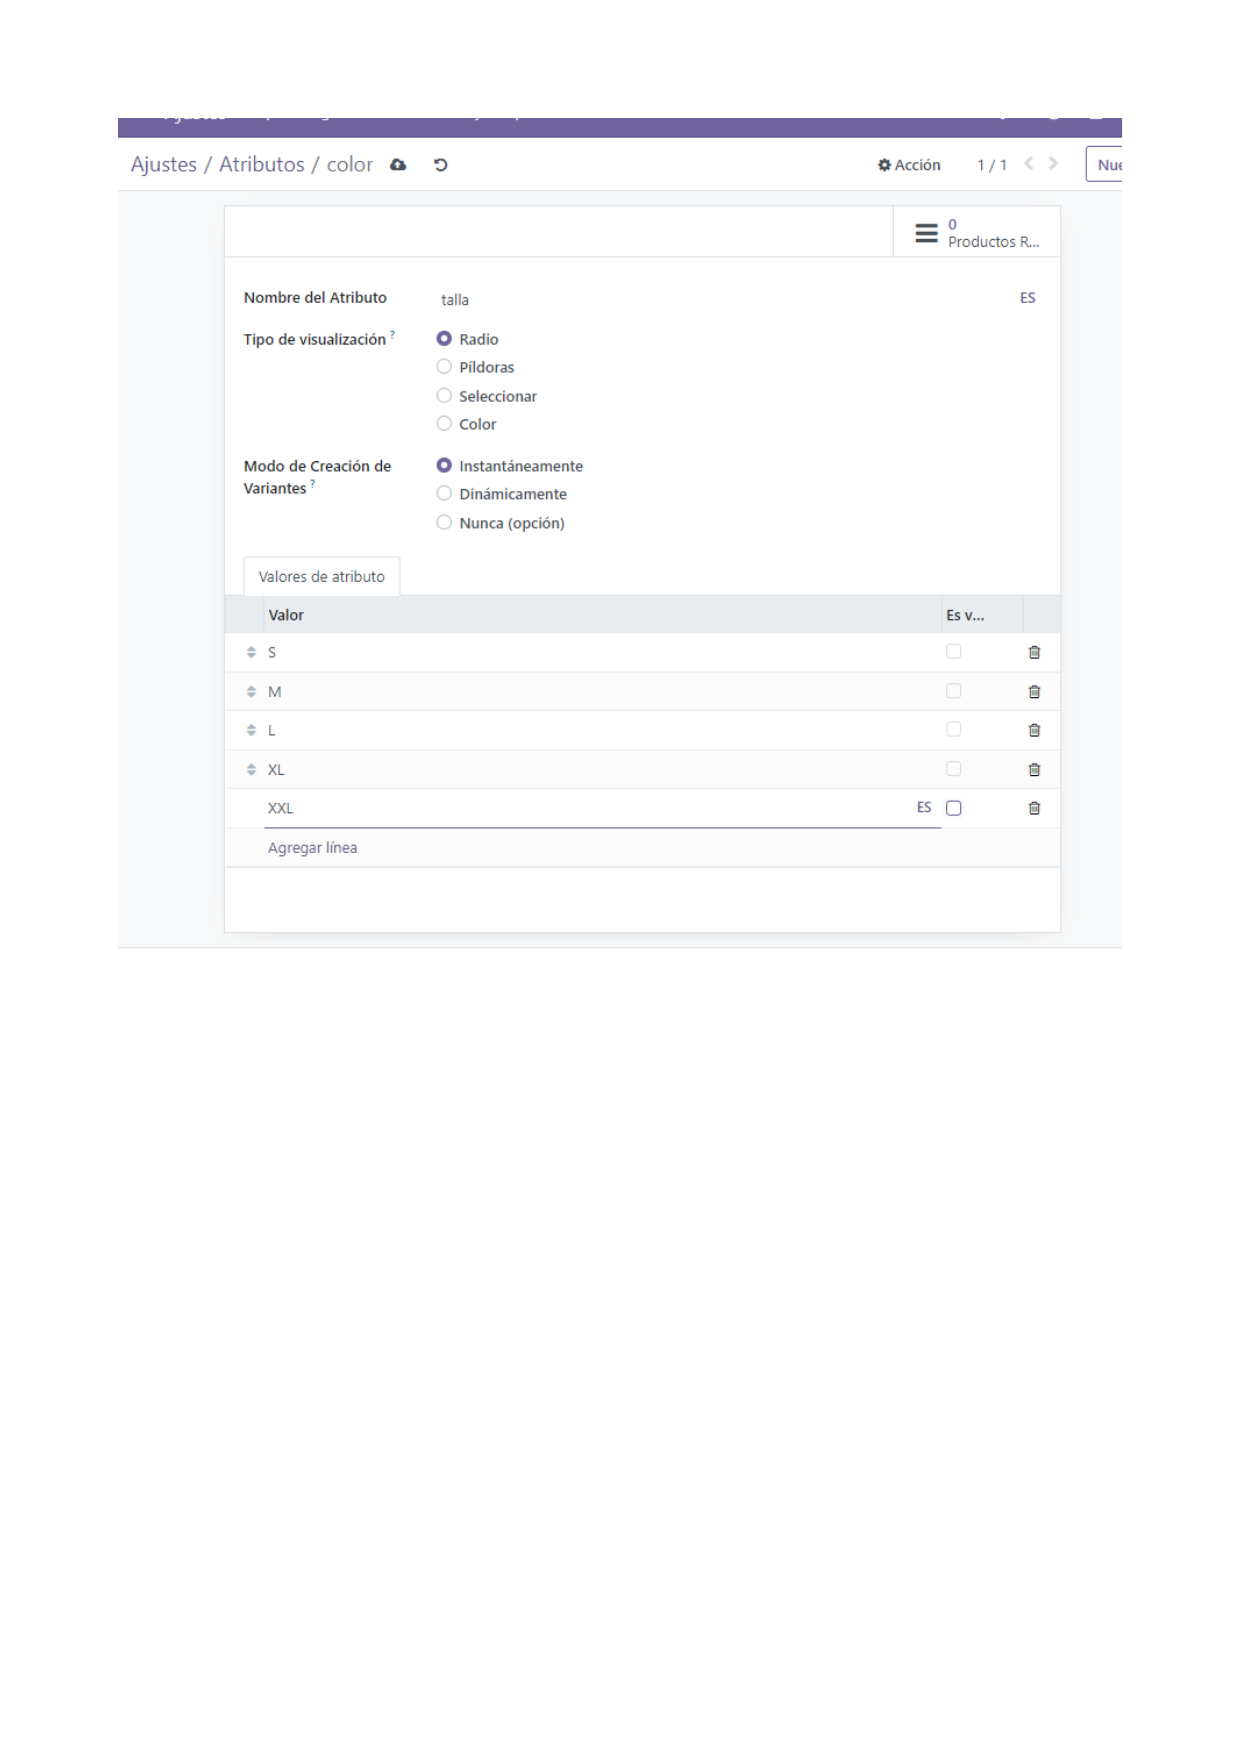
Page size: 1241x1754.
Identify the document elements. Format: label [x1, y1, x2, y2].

picture [118, 118, 1123, 953]
